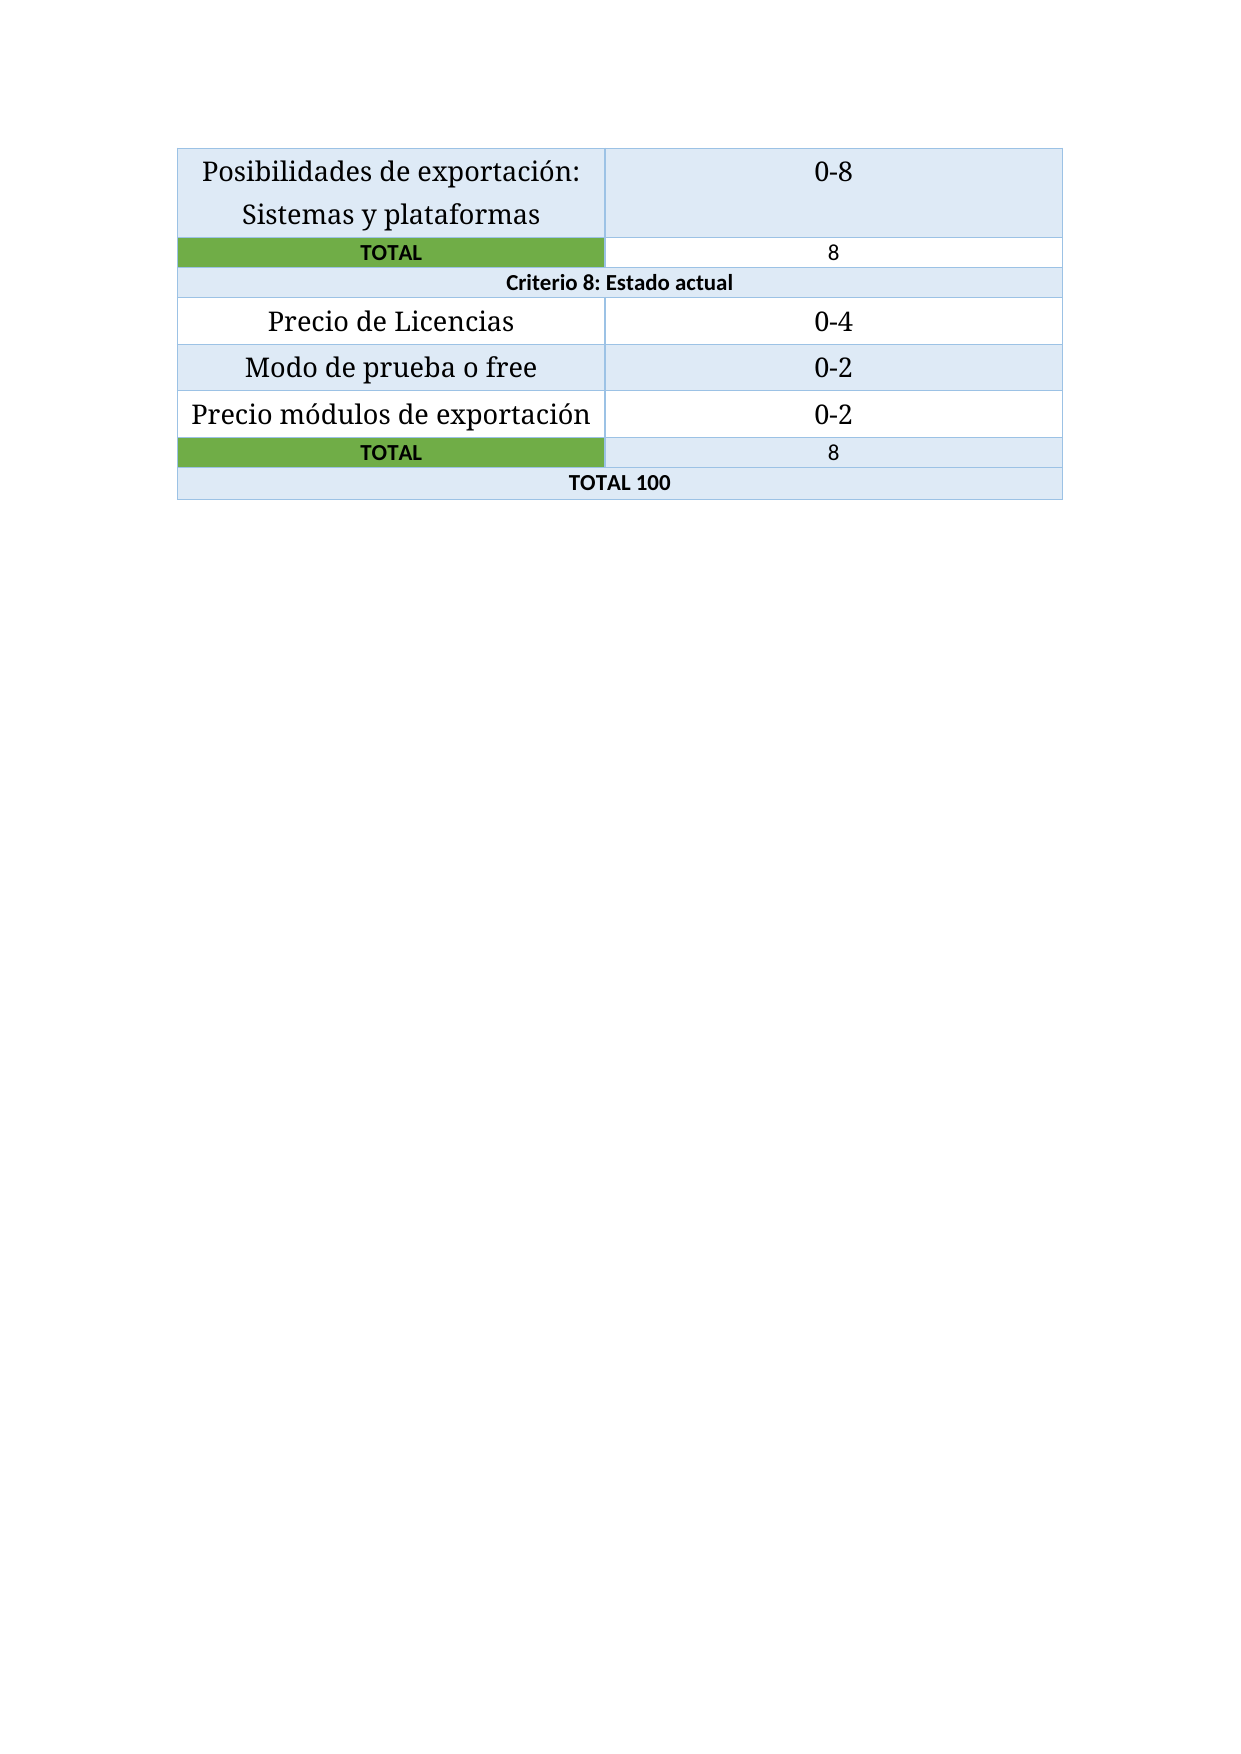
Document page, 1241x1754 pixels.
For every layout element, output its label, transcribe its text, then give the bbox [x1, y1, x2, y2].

table_cell TOTAL [178, 438, 604, 467]
table_cell 8 [606, 238, 1062, 267]
table_cell Modo de prueba o free [178, 345, 604, 390]
table_cell TOTAL [178, 238, 604, 267]
table_cell Precio de Licencias [178, 298, 604, 343]
table_cell 0-2 [606, 391, 1062, 437]
table_cell 0-4 [606, 298, 1062, 343]
table_cell 0-8 [606, 149, 1062, 237]
table_cell TOTAL 100 [178, 468, 1062, 499]
table_cell Precio módulos de exportación [178, 391, 604, 437]
table_cell Criterio 8: Estado actual [178, 268, 1062, 297]
table_cell Posibilidades de exportación: Sistemas y plataformas [178, 149, 604, 237]
table_cell 0-2 [606, 345, 1062, 390]
table_cell 8 [606, 438, 1062, 467]
